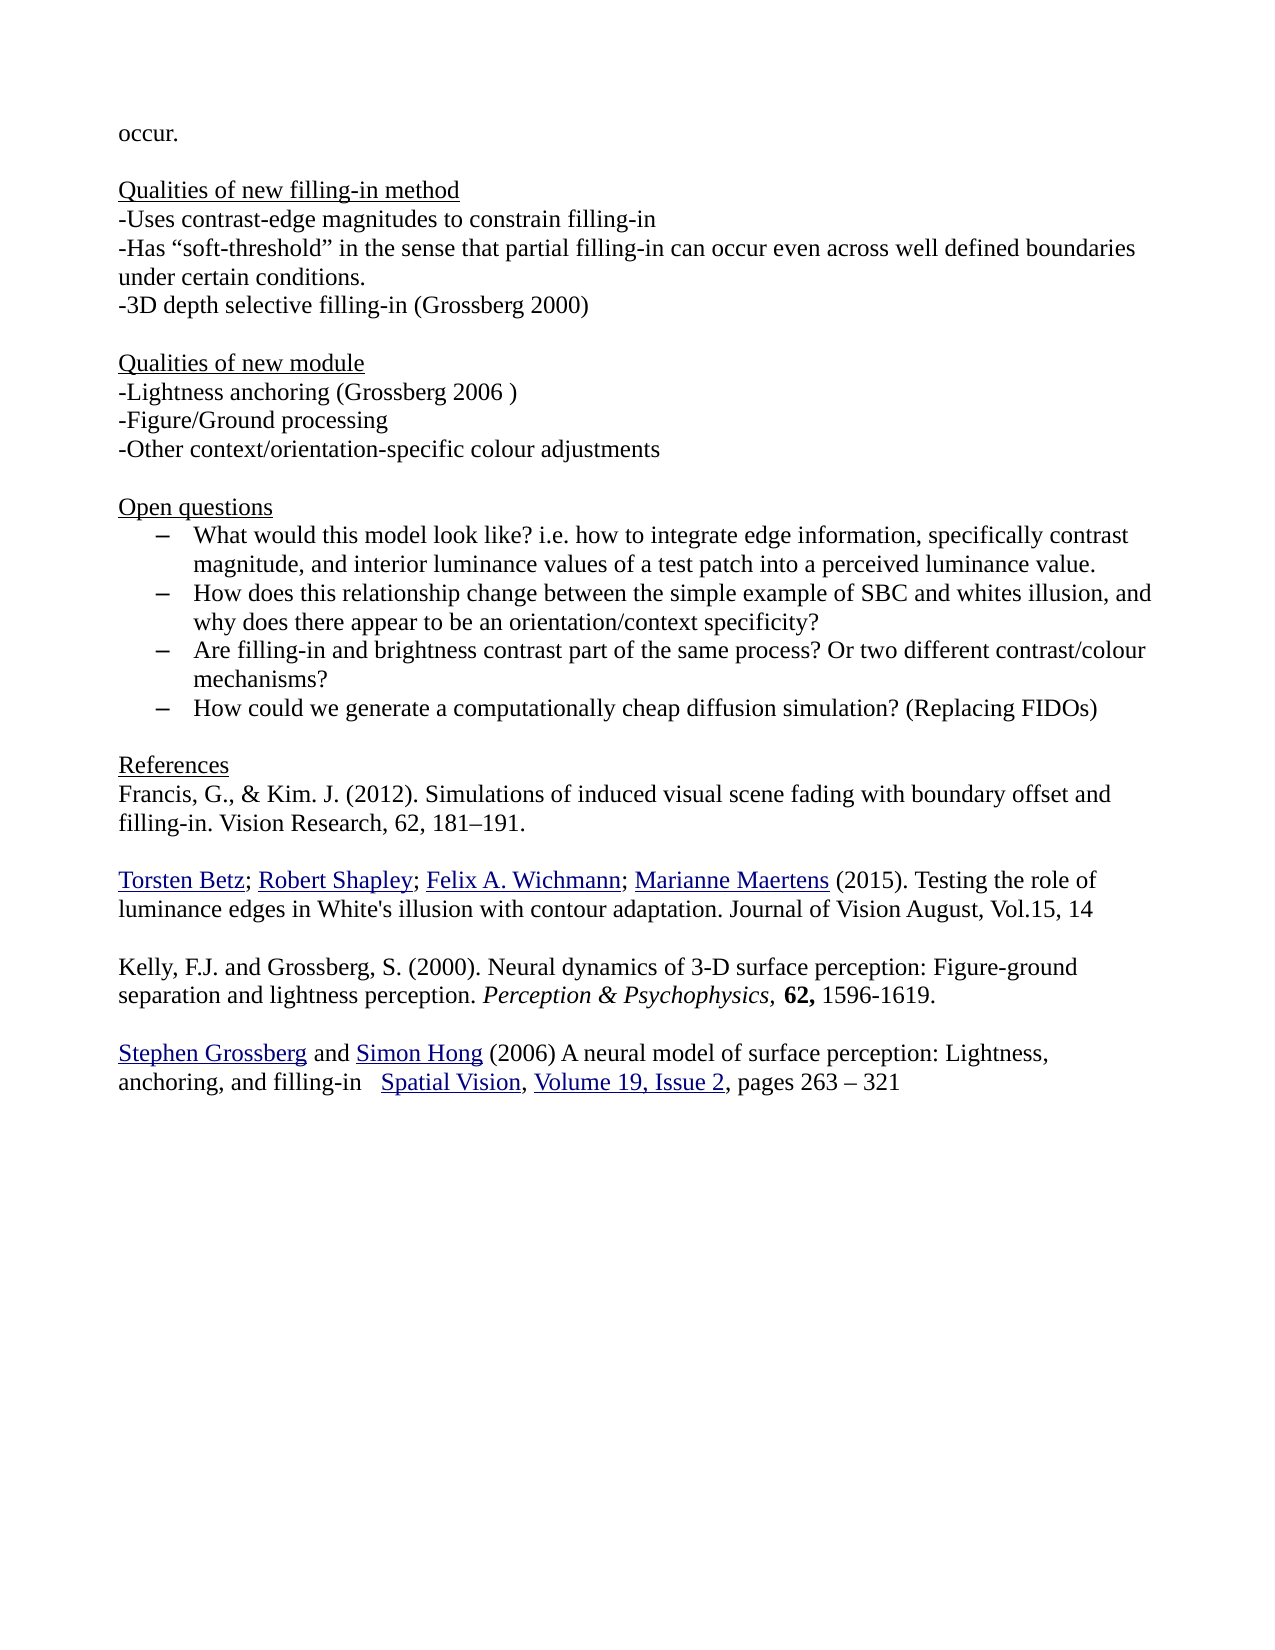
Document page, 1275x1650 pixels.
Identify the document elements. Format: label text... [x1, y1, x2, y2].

text -3D depth selective filling-in (Grossberg 2000) [118, 291, 1157, 319]
text occur. [118, 118, 1157, 147]
text Torsten Betz; Robert Shapley; Felix A. Wichmann; Marianne Maertens (2015). Testing the role of luminance edges in White's illusion with contour adaptation. Journal of Vision August, Vol.15, 14 [118, 866, 1157, 952]
text Kelly, F.J. and Grossberg, S. (2000). Neural dynamics of 3-D surface perception: Figure-ground separation and lightness perception. Perception & Psychophysics, 62, 1596-1619. [118, 952, 1157, 1009]
text -Has “soft-threshold” in the sense that partial filling-in can occur even across well defined boundaries under certain conditions. [118, 233, 1157, 291]
text References Francis, G., & Kim. J. (2012). Simulations of induced visual scene fading with boundary offset and filling-in. Vision Research, 62, 181–191. [118, 751, 1157, 866]
text -Uses contrast-edge magnitudes to constrain filling-in [118, 204, 1157, 233]
text -Lightness anchoring (Grossberg 2006 ) [118, 377, 1157, 406]
text Qualities of new module [118, 348, 1157, 377]
text Open questions [118, 492, 1157, 521]
list How could we generate a computationally cheap diffusion simulation? (Replacing FIDOs) [156, 693, 1157, 722]
list What would this model look like? i.e. how to integrate edge information, specifically contrast magnitude, and interior luminance values of a test patch into a perceived luminance value. [156, 521, 1157, 578]
text -Other context/orientation-specific colour adjustments [118, 434, 1157, 463]
list How does this relationship change between the simple example of SBC and whites illusion, and why does there appear to be an orientation/context specificity? [156, 578, 1157, 636]
text Stephen Grossberg and Simon Hong (2006) A neural model of surface perception: Lightness, anchoring, and filling-in Spatial Vision, Volume 19, Issue 2, pages 263 – 321 [118, 1038, 1157, 1096]
text Qualities of new filling-in method [118, 176, 1157, 204]
list Are filling-in and brightness contrast part of the same process? Or two different contrast/colour mechanisms? [156, 636, 1157, 693]
text -Figure/Ground processing [118, 406, 1157, 434]
